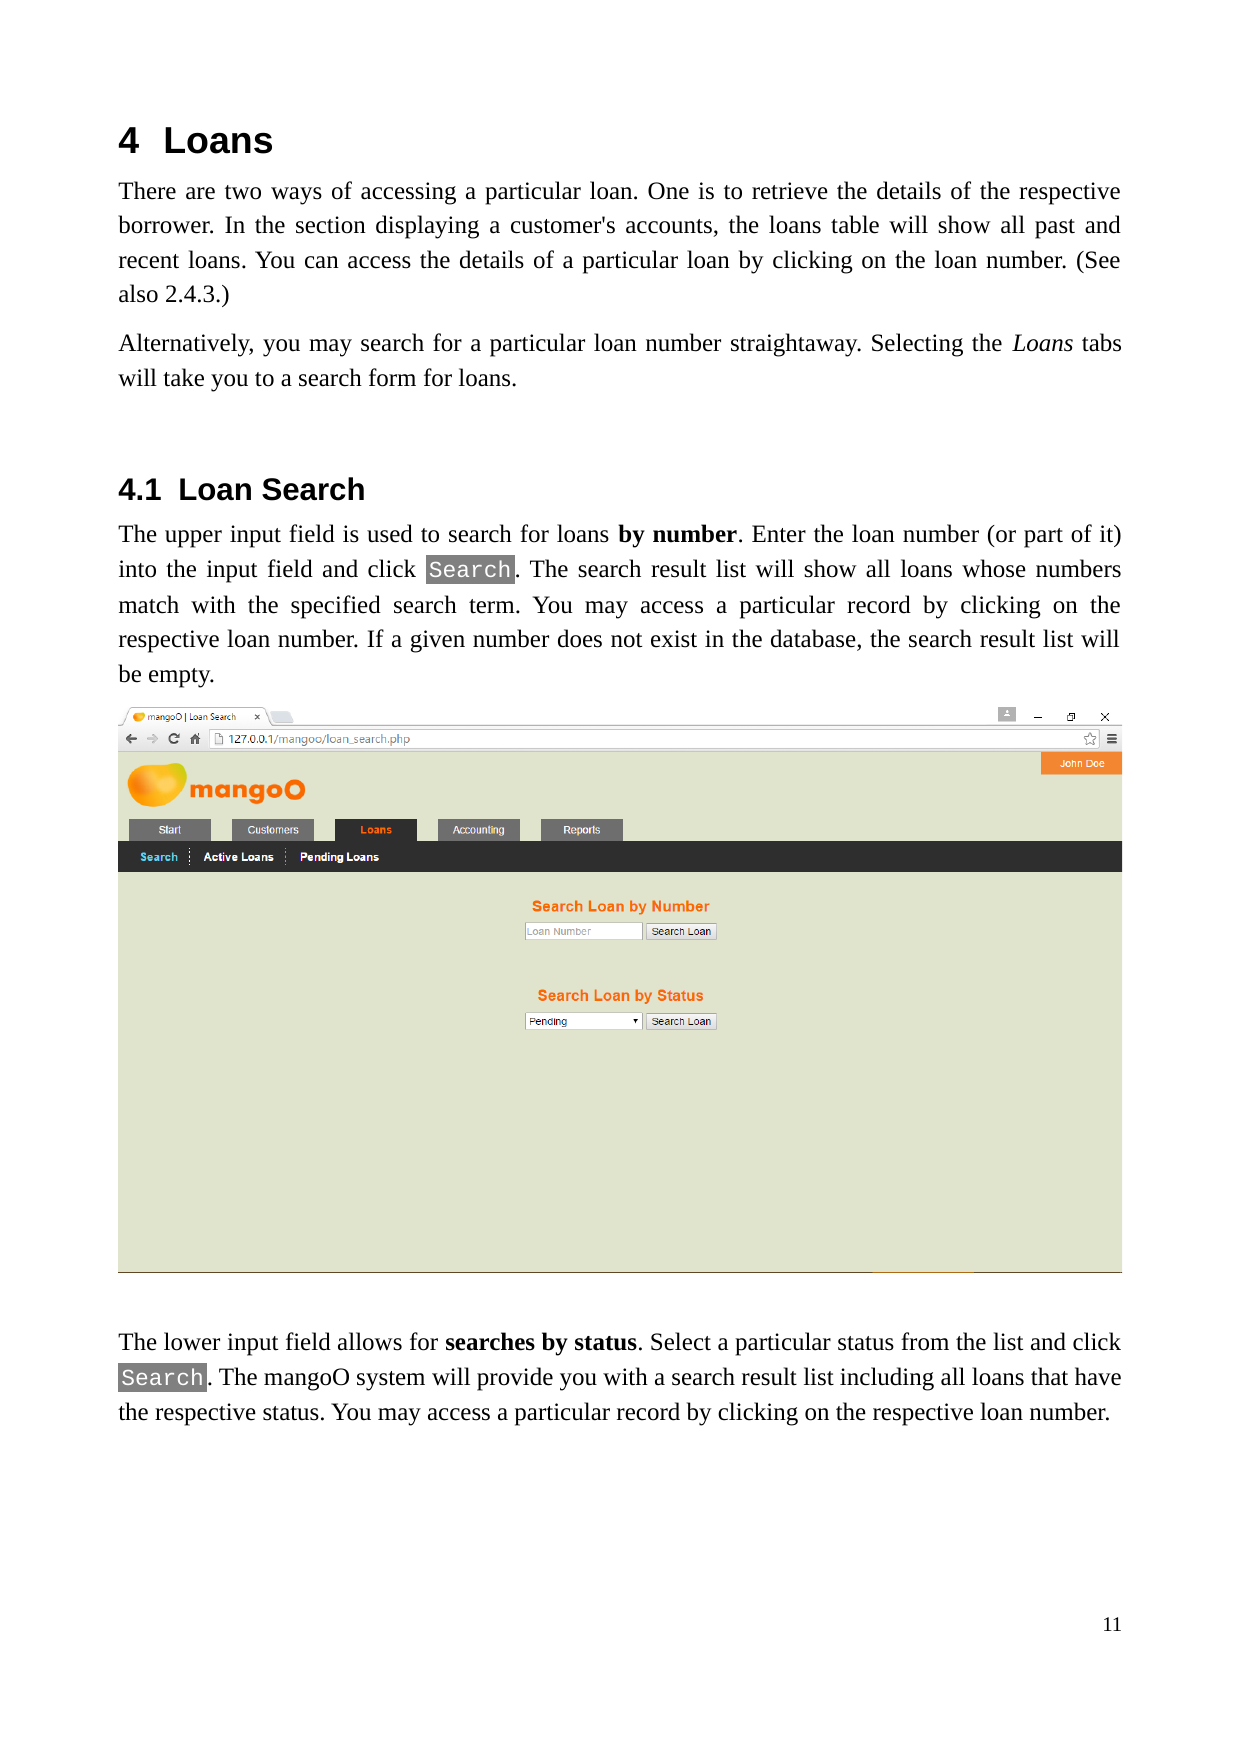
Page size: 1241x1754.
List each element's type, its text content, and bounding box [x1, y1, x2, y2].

text The upper input field is used to search for loans by number. Enter the loan number (or part of it) into the input field and click Search. The search result list will show all loans whose numbers match with the specified search term. You may access a particular record by clicking on the respective loan number. If a given number does not exist in the database, the search result list will be empty. [118, 519, 1122, 688]
text The lower input field allows for searches by status. Select a particular status from the list and click Search. The mangoO system will provide you with a search result list including all loans that have the respective status. You may access a particular record by clicking on the respective loan number. [118, 1327, 1122, 1426]
text There are two ways of accessing a particular loan. One is to retrieve the details of the respective borrower. In the section displaying a customer's accounts, the loans table will show all past and recent loans. You can access the details of a particular loan by clicking on the loan number. (See also 2.4.3.) [118, 176, 1122, 308]
subtitle Loans [118, 118, 1122, 161]
subtitle Loan Search [118, 471, 1122, 507]
text Alternatively, you may search for a particular loan number straightaway. Selecting the Loans tabs will take you to a search form for loans. [118, 328, 1122, 392]
picture [118, 707, 1123, 1273]
